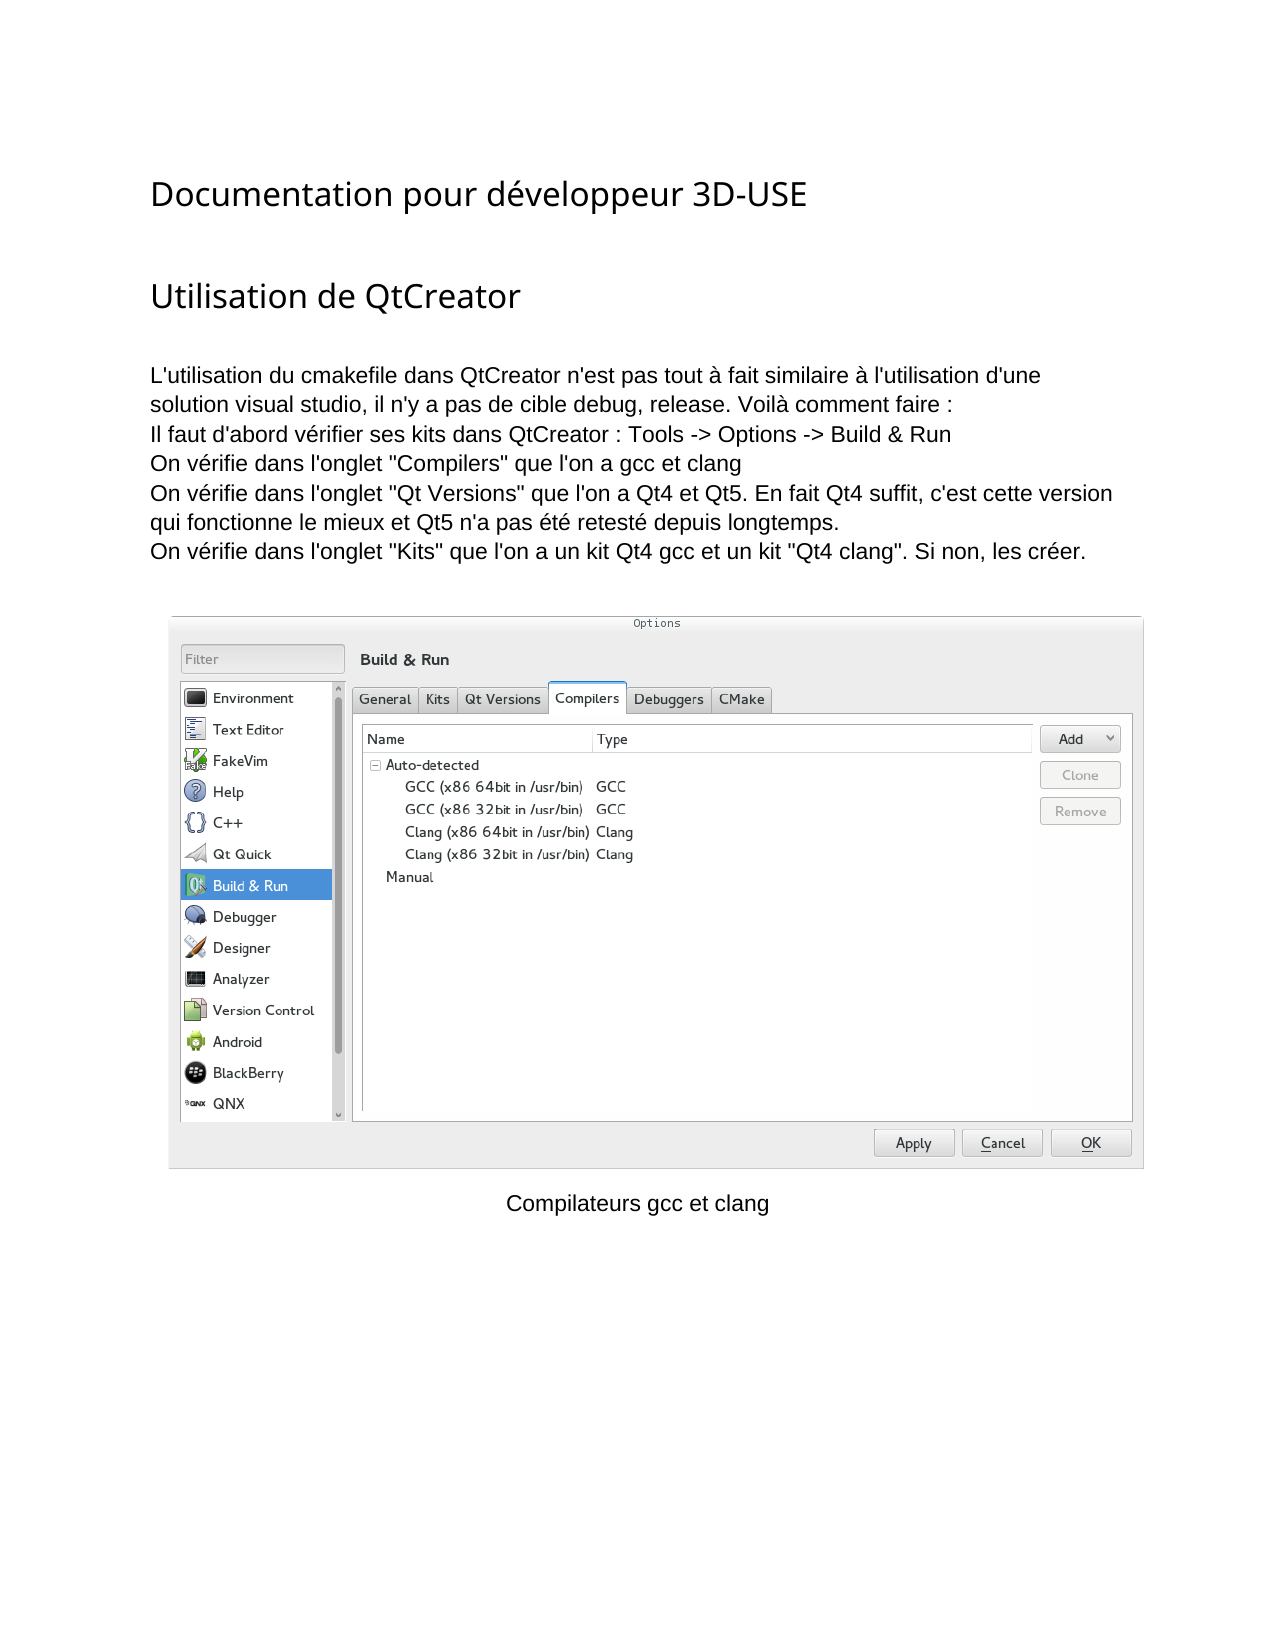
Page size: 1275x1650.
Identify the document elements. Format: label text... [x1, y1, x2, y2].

text On vérifie dans l'onglet "Kits" que l'on a un kit Qt4 gcc et un kit "Qt4 clang". Si non, les créer. [150, 539, 1125, 565]
text On vérifie dans l'onglet "Compilers" que l'on a gcc et clang [150, 451, 1125, 477]
subtitle Utilisation de QtCreator [150, 273, 1125, 319]
subtitle Documentation pour développeur 3D-USE [150, 171, 1125, 216]
text On vérifie dans l'onglet "Qt Versions" que l'on a Qt4 et Qt5. En fait Qt4 suffit, c'est cette version qui fonctionne le mieux et Qt5 n'a pas été retesté depuis longtemps. [150, 480, 1125, 535]
text L'utilisation du cmakefile dans QtCreator n'est pas tout à fait similaire à l'utilisation d'une solution visual studio, il n'y a pas de cible debug, release. Voilà comment faire : [150, 363, 1125, 418]
text Compilateurs gcc et clang [150, 598, 1125, 1217]
picture [168, 616, 1144, 1169]
text Il faut d'abord vérifier ses kits dans QtCreator : Tools -> Options -> Build & Run [150, 422, 1125, 447]
